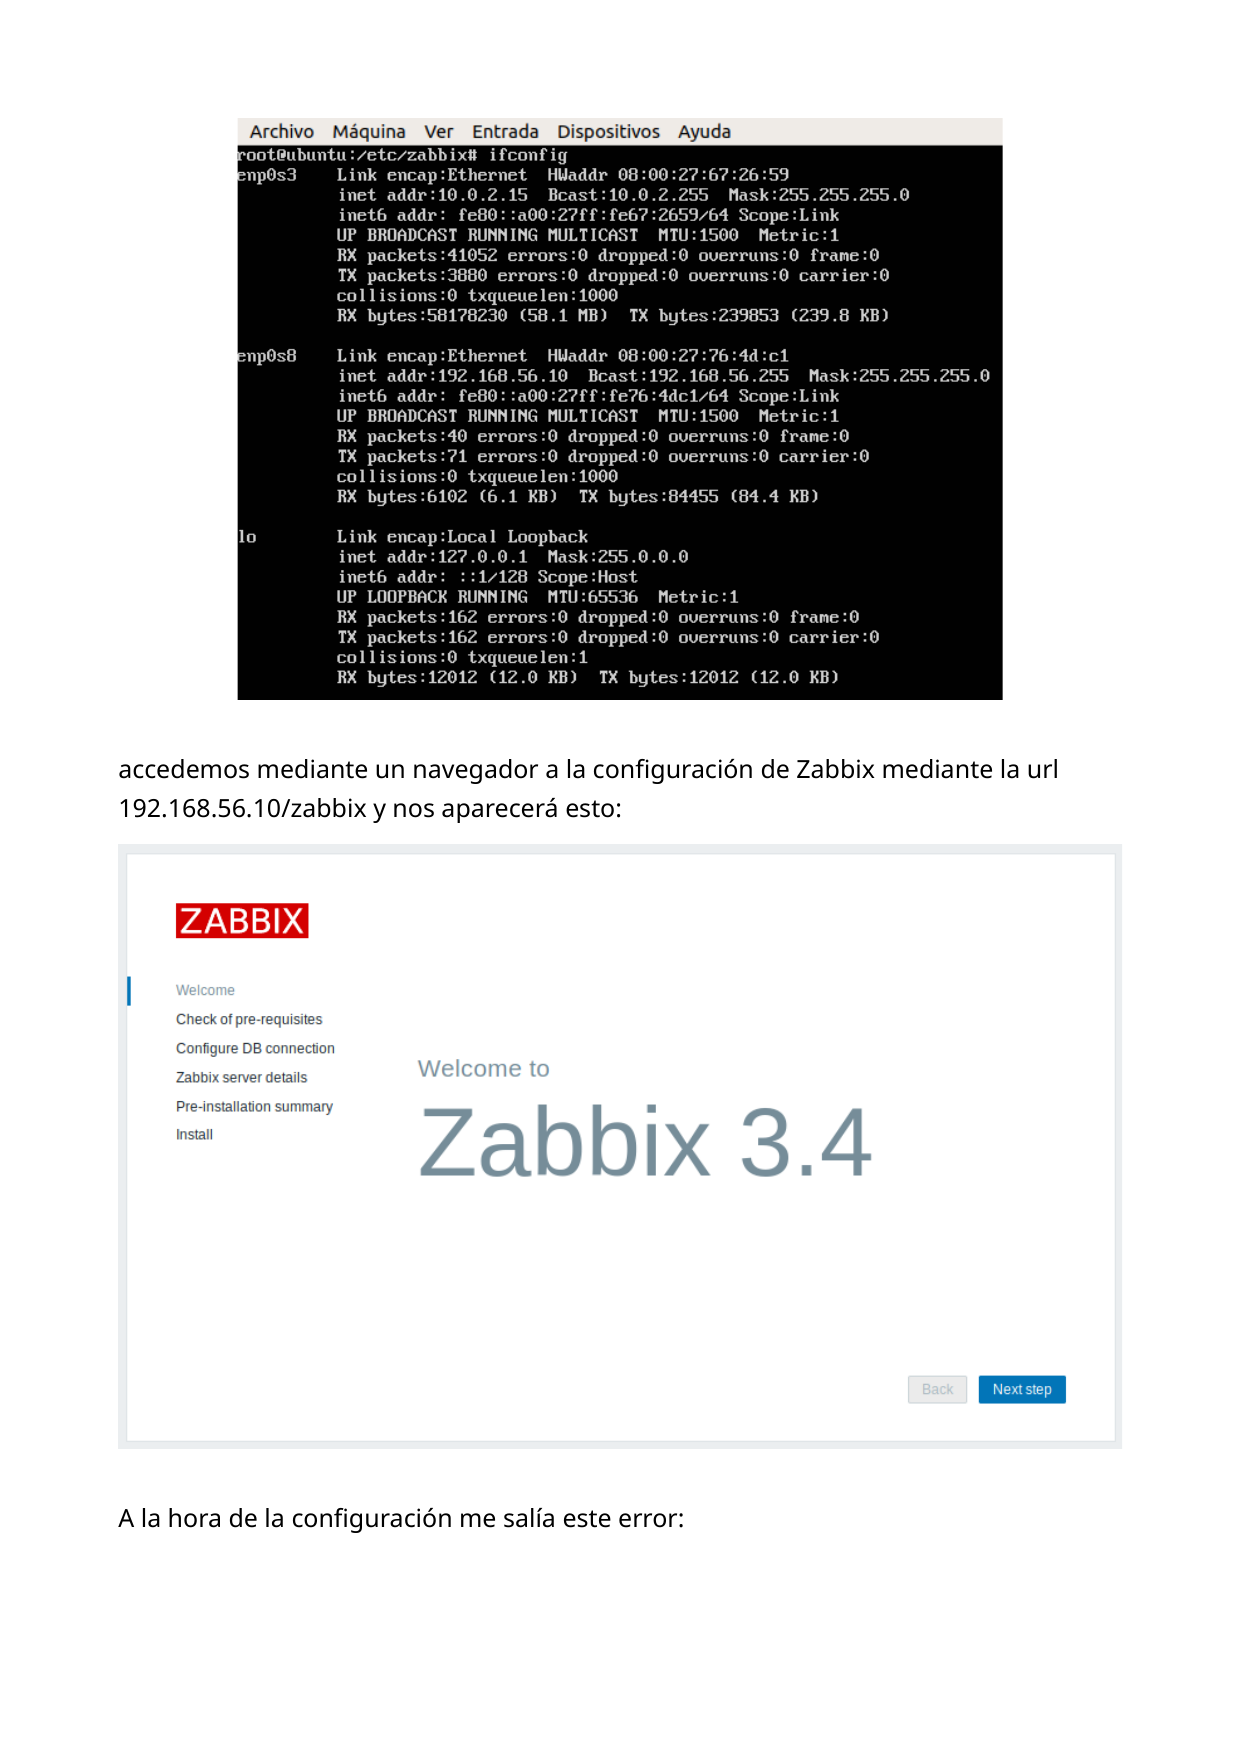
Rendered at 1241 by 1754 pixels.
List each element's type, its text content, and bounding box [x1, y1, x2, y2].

picture [118, 844, 1123, 1449]
text accedemos mediante un navegador a la configuración de Zabbix mediante la url 192.168.56.10/zabbix y nos aparecerá esto: [118, 752, 1122, 825]
picture [237, 118, 1003, 700]
text A la hora de la configuración me salía este error: [118, 1500, 1122, 1534]
